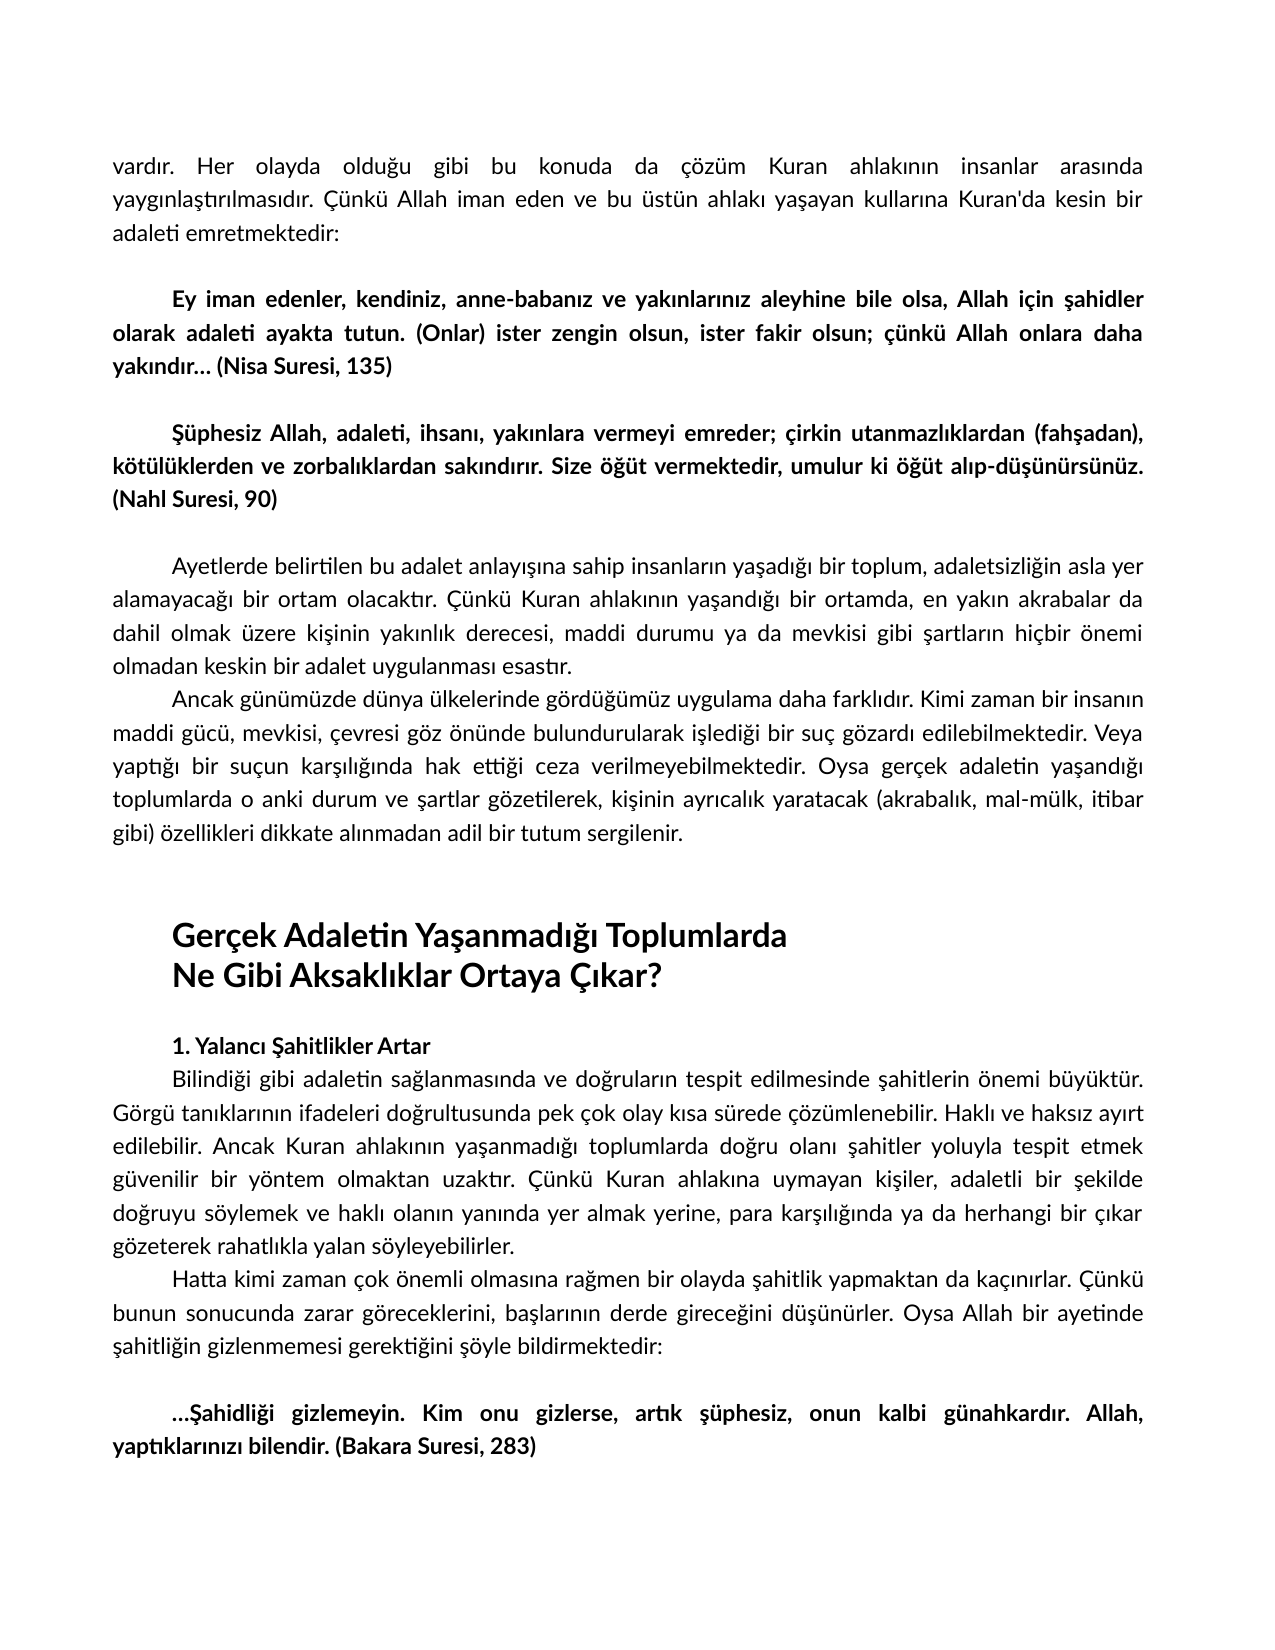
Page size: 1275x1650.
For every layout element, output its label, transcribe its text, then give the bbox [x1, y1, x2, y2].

text Ey iman edenler, kendiniz, anne-babanız ve yakınlarınız aleyhine bile olsa, Allah için şahidler olarak adaleti ayakta tutun. (Onlar) ister zengin olsun, ister fakir olsun; çünkü Allah onlara daha yakındır… (Nisa Suresi, 135) [112, 281, 1145, 381]
text 1. Yalancı Şahitlikler Artar [112, 1028, 1145, 1061]
text Gerçek Adaletin Yaşanmadığı Toplumlarda [112, 914, 1145, 954]
text Ayetlerde belirtilen bu adalet anlayışına sahip insanların yaşadığı bir toplum, adaletsizliğin asla yer alamayacağı bir ortam olacaktır. Çünkü Kuran ahlakının yaşandığı bir ortamda, en yakın akrabalar da dahil olmak üzere kişinin yakınlık derecesi, maddi durumu ya da mevkisi gibi şartların hiçbir önemi olmadan keskin bir adalet uygulanması esastır. [112, 548, 1145, 681]
text Ancak günümüzde dünya ülkelerinde gördüğümüz uygulama daha farklıdır. Kimi zaman bir insanın maddi gücü, mevkisi, çevresi göz önünde bulundurularak işlediği bir suç gözardı edilebilmektedir. Veya yaptığı bir suçun karşılığında hak ettiği ceza verilmeyebilmektedir. Oysa gerçek adaletin yaşandığı toplumlarda o anki durum ve şartlar gözetilerek, kişinin ayrıcalık yaratacak (akrabalık, mal-mülk, itibar gibi) özellikleri dikkate alınmadan adil bir tutum sergilenir. [112, 681, 1145, 848]
text Şüphesiz Allah, adaleti, ihsanı, yakınlara vermeyi emreder; çirkin utanmazlıklardan (fahşadan), kötülüklerden ve zorbalıklardan sakındırır. Size öğüt vermektedir, umulur ki öğüt alıp-düşünürsünüz. (Nahl Suresi, 90) [112, 414, 1145, 514]
text Ne Gibi Aksaklıklar Ortaya Çıkar? [112, 954, 1145, 994]
text …Şahidliği gizlemeyin. Kim onu gizlerse, artık şüphesiz, onun kalbi günahkardır. Allah, yaptıklarınızı bilendir. (Bakara Suresi, 283) [112, 1394, 1145, 1461]
text Bilindiği gibi adaletin sağlanmasında ve doğruların tespit edilmesinde şahitlerin önemi büyüktür. Görgü tanıklarının ifadeleri doğrultusunda pek çok olay kısa sürede çözümlenebilir. Haklı ve haksız ayırt edilebilir. Ancak Kuran ahlakının yaşanmadığı toplumlarda doğru olanı şahitler yoluyla tespit etmek güvenilir bir yöntem olmaktan uzaktır. Çünkü Kuran ahlakına uymayan kişiler, adaletli bir şekilde doğruyu söylemek ve haklı olanın yanında yer almak yerine, para karşılığında ya da herhangi bir çıkar gözeterek rahatlıkla yalan söyleyebilirler. [112, 1061, 1145, 1261]
text Hatta kimi zaman çok önemli olmasına rağmen bir olayda şahitlik yapmaktan da kaçınırlar. Çünkü bunun sonucunda zarar göreceklerini, başlarının derde gireceğini düşünürler. Oysa Allah bir ayetinde şahitliğin gizlenmemesi gerektiğini şöyle bildirmektedir: [112, 1261, 1145, 1361]
text vardır. Her olayda olduğu gibi bu konuda da çözüm Kuran ahlakının insanlar arasında yaygınlaştırılmasıdır. Çünkü Allah iman eden ve bu üstün ahlakı yaşayan kullarına Kuran'da kesin bir adaleti emretmektedir: [112, 148, 1145, 248]
